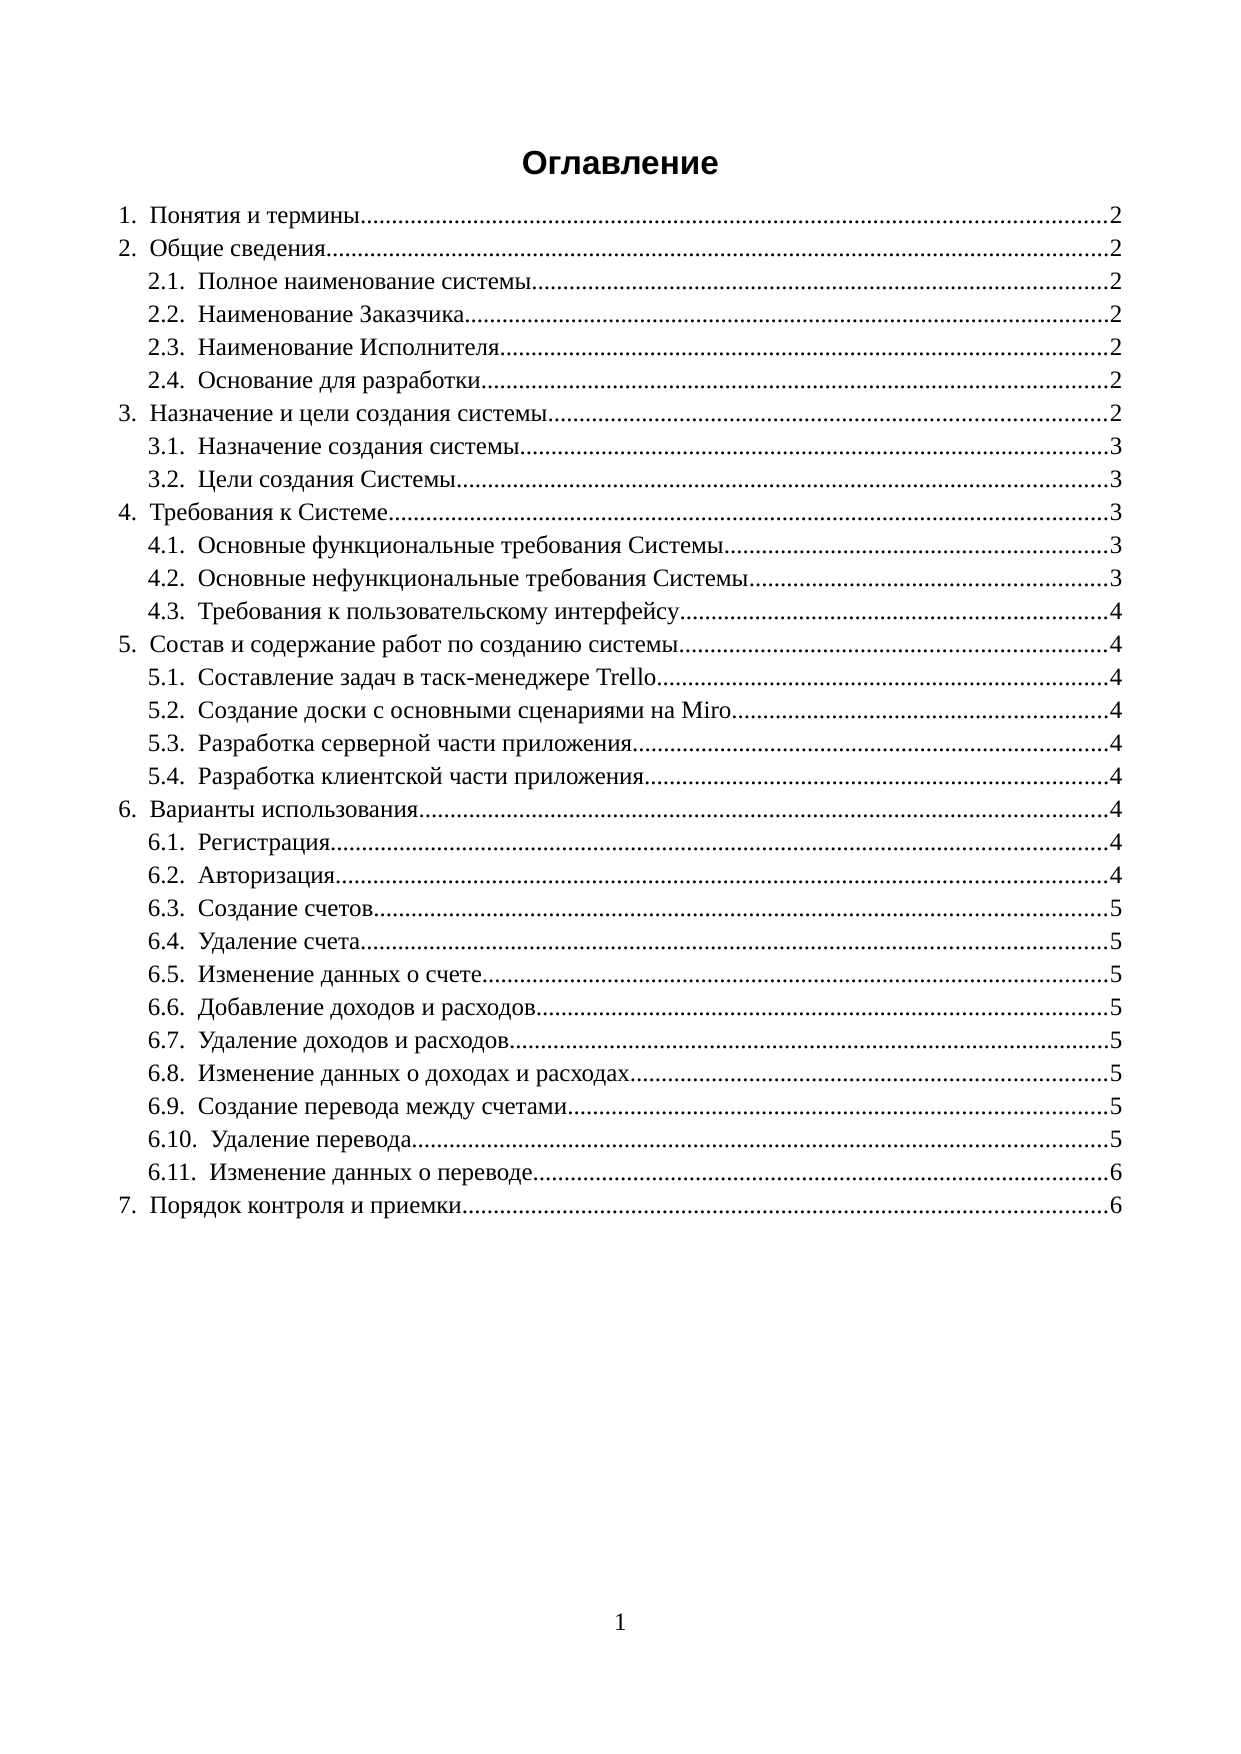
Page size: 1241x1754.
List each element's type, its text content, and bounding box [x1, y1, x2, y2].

text 3.2. Цели создания Системы 3 [148, 464, 1122, 493]
text 1. Понятия и термины 2 [118, 200, 1122, 228]
text 6.1. Регистрация 4 [148, 827, 1122, 856]
text 6. Варианты использования 4 [118, 794, 1122, 823]
text 6.2. Авторизация 4 [148, 860, 1122, 889]
text 6.11. Изменение данных о переводе 6 [148, 1157, 1122, 1186]
text 6.7. Удаление доходов и расходов 5 [148, 1025, 1122, 1054]
text 3.1. Назначение создания системы 3 [148, 431, 1122, 460]
text 2.3. Наименование Исполнителя 2 [148, 332, 1122, 361]
text 6.4. Удаление счета 5 [148, 926, 1122, 955]
text 5.4. Разработка клиентской части приложения 4 [148, 761, 1122, 790]
text 4. Требования к Системе 3 [118, 497, 1122, 526]
text 2. Общие сведения 2 [118, 233, 1122, 262]
text 6.8. Изменение данных о доходах и расходах 5 [148, 1058, 1122, 1087]
text 3. Назначение и цели создания системы 2 [118, 398, 1122, 427]
text 6.6. Добавление доходов и расходов 5 [148, 992, 1122, 1021]
text 4.1. Основные функциональные требования Системы 3 [148, 530, 1122, 559]
text 6.3. Создание счетов 5 [148, 893, 1122, 922]
subtitle Оглавление [118, 143, 1122, 182]
text 6.10. Удаление перевода 5 [148, 1124, 1122, 1153]
text 5. Состав и содержание работ по созданию системы 4 [118, 629, 1122, 658]
text 7. Порядок контроля и приемки 6 [118, 1190, 1122, 1219]
text 5.1. Составление задач в таск-менеджере Trello 4 [148, 662, 1122, 691]
text 5.2. Создание доски с основными сценариями на Miro 4 [148, 695, 1122, 724]
text 2.2. Наименование Заказчика 2 [148, 299, 1122, 328]
text 2.1. Полное наименование системы 2 [148, 266, 1122, 294]
text 4.3. Требования к пользовательскому интерфейсу 4 [148, 596, 1122, 625]
text 4.2. Основные нефункциональные требования Системы 3 [148, 563, 1122, 592]
text 2.4. Основание для разработки 2 [148, 365, 1122, 394]
text 5.3. Разработка серверной части приложения 4 [148, 728, 1122, 757]
text 6.5. Изменение данных о счете 5 [148, 959, 1122, 988]
text 6.9. Создание перевода между счетами 5 [148, 1091, 1122, 1120]
